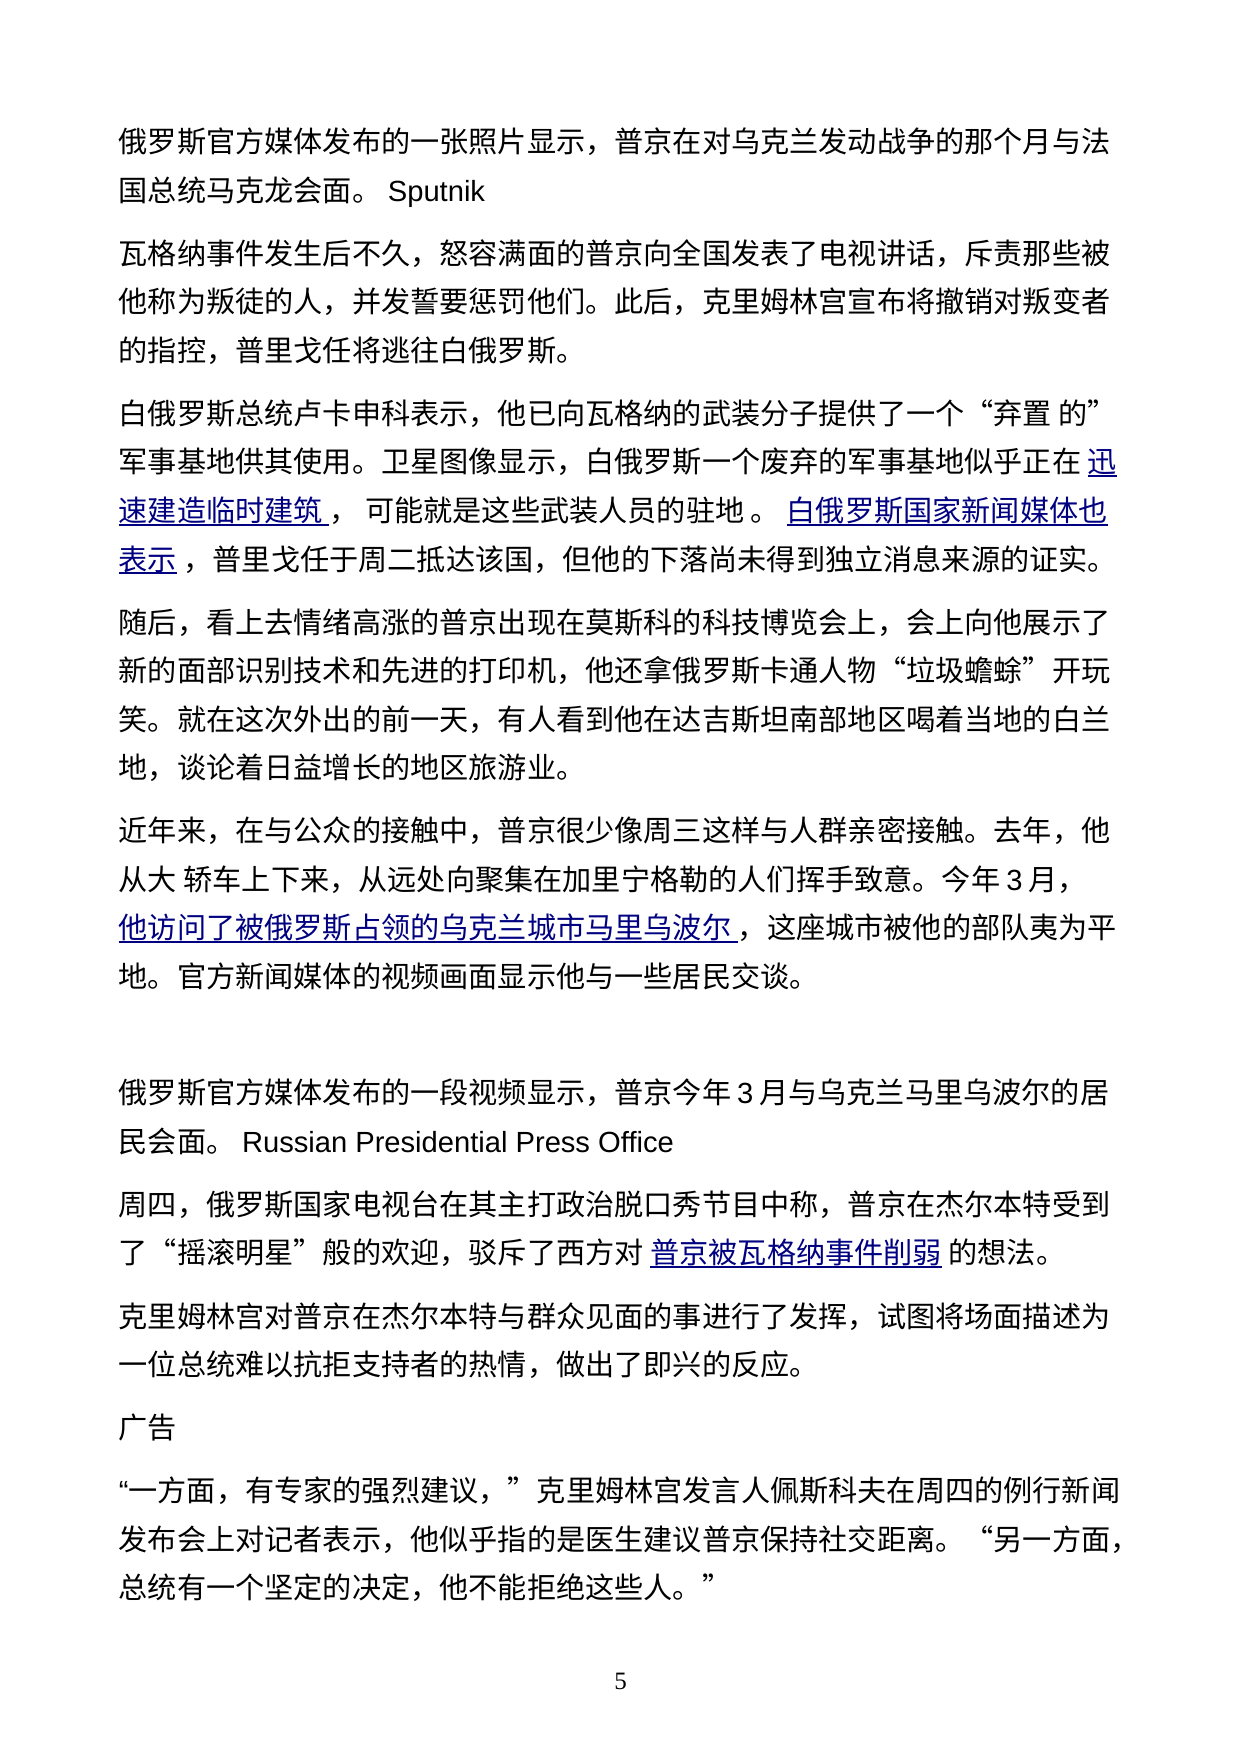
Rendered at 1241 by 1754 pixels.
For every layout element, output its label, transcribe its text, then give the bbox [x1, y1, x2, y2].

text 随后，看上去情绪高涨的普京出现在莫斯科的科技博览会上，会上向他展示了新的面部识别技术和先进的打印机，他还拿俄罗斯卡通人物“垃圾蟾蜍”开玩笑。就在这次外出的前一天，有人看到他在达吉斯坦南部地区喝着当地的白兰地，谈论着日益增长的地区旅游业。 [118, 599, 1122, 787]
text 俄罗斯官方媒体发布的一段视频显示，普京今年3月与乌克兰马里乌波尔的居民会面。 Russian Presidential Press Office [118, 1070, 1122, 1161]
text 瓦格纳事件发生后不久，怒容满面的普京向全国发表了电视讲话，斥责那些被他称为叛徒的人，并发誓要惩罚他们。此后，克里姆林宫宣布将撤销对叛变者的指控，普里戈任将逃往白俄罗斯。 [118, 230, 1122, 369]
text 周四，俄罗斯国家电视台在其主打政治脱口秀节目中称，普京在杰尔本特受到了“摇滚明星”般的欢迎，驳斥了西方对 普京被瓦格纳事件削弱 的想法。 [118, 1181, 1122, 1272]
text 广告 [118, 1405, 1122, 1447]
text 白俄罗斯总统卢卡申科表示，他已向瓦格纳的武装分子提供了一个“弃置 的”军事基地供其使用。卫星图像显示，白俄罗斯一个废弃的军事基地似乎正在 迅速建造临时建筑 ， 可能就是这些武装人员的驻地 。 白俄罗斯国家新闻媒体也表示 ，普里戈任于周二抵达该国，但他的下落尚未得到独立消息来源的证实。 [118, 390, 1122, 578]
text 俄罗斯官方媒体发布的一张照片显示，普京在对乌克兰发动战争的那个月与法国总统马克龙会面。 Sputnik [118, 118, 1122, 209]
text “一方面，有专家的强烈建议，”克里姆林宫发言人佩斯科夫在周四的例行新闻发布会上对记者表示，他似乎指的是医生建议普京保持社交距离。“另一方面，总统有一个坚定的决定，他不能拒绝这些人。” [118, 1468, 1122, 1607]
text 克里姆林宫对普京在杰尔本特与群众见面的事进行了发挥，试图将场面描述为一位总统难以抗拒支持者的热情，做出了即兴的反应。 [118, 1293, 1122, 1384]
text 近年来，在与公众的接触中，普京很少像周三这样与人群亲密接触。去年，他从大 轿车上下来，从远处向聚集在加里宁格勒的人们挥手致意。今年3月， 他访问了被俄罗斯占领的乌克兰城市马里乌波尔 ，这座城市被他的部队夷为平地。官方新闻媒体的视频画面显示他与一些居民交谈。 [118, 808, 1122, 996]
